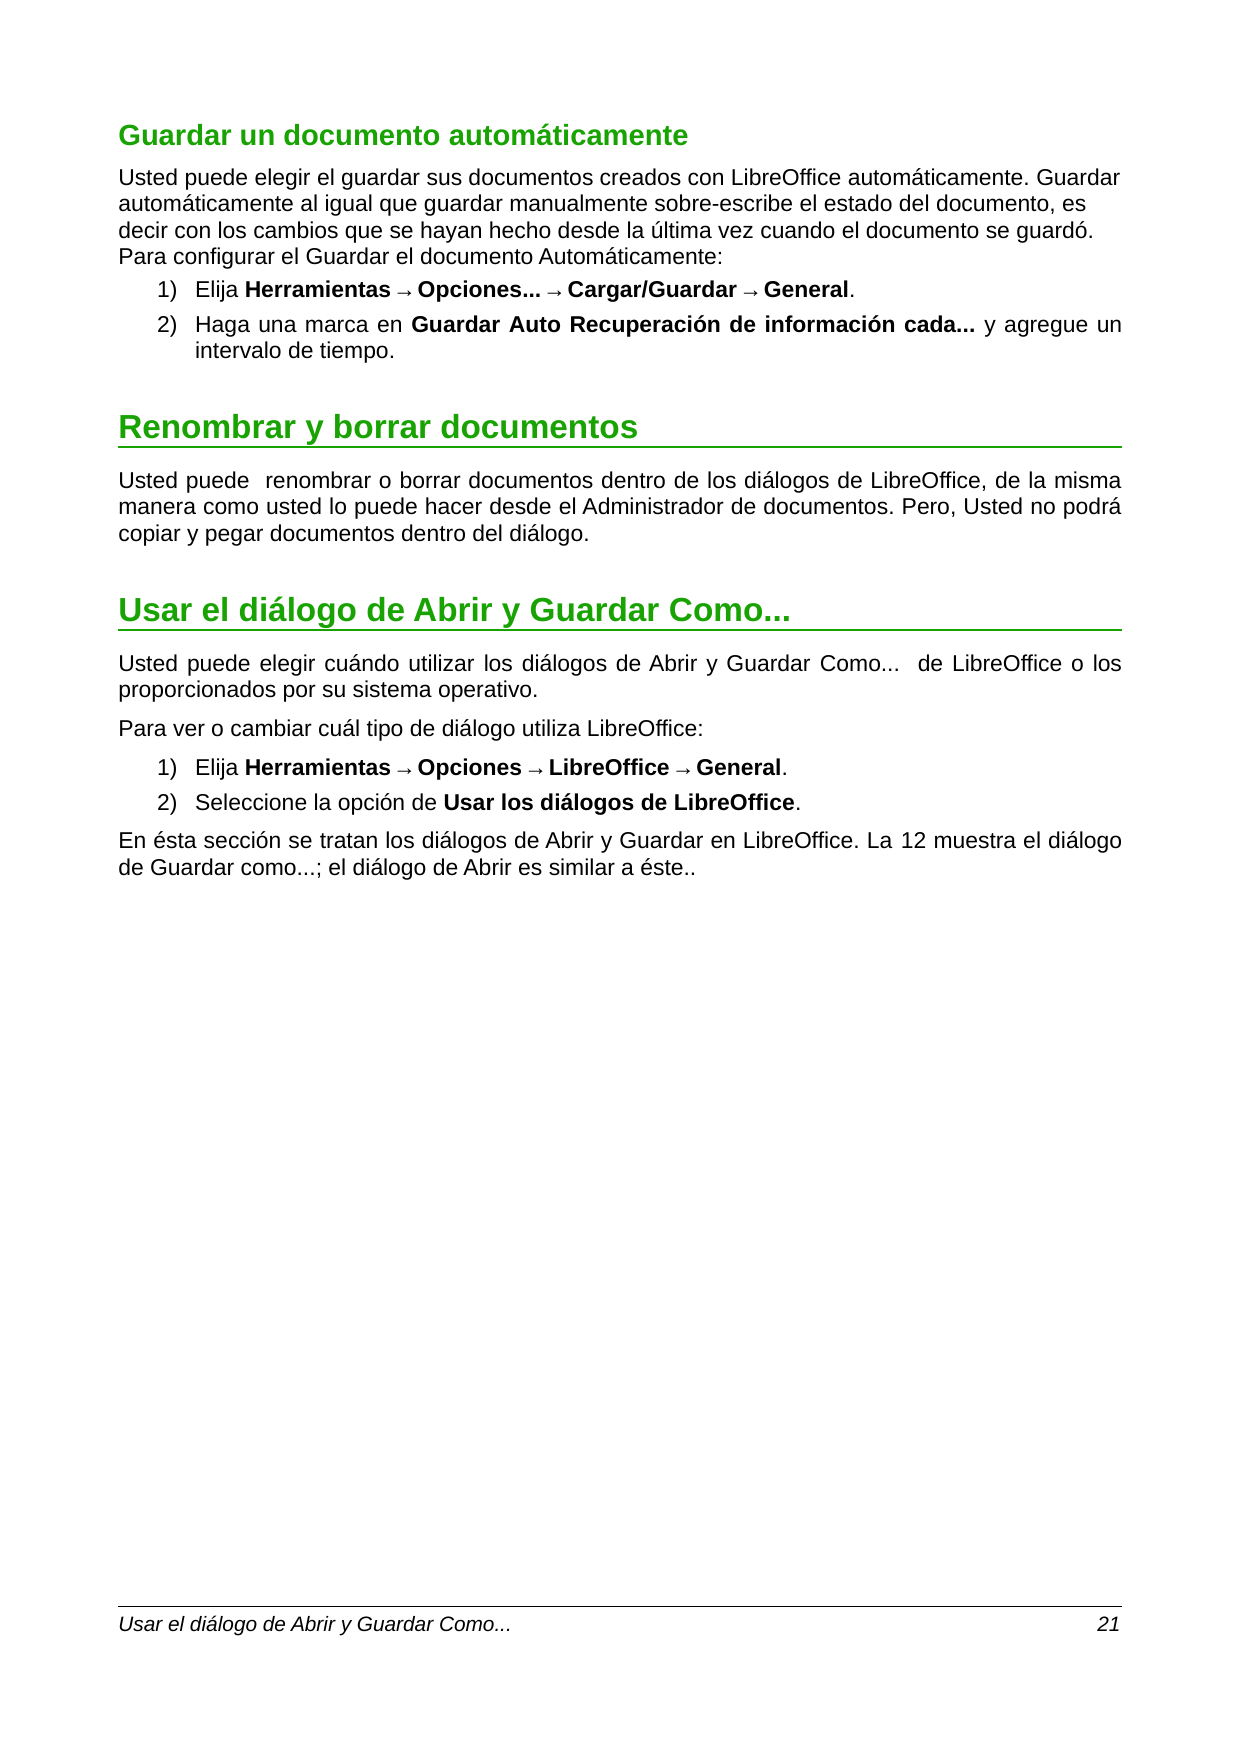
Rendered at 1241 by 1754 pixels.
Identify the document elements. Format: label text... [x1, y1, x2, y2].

text Usted puede renombrar o borrar documentos dentro de los diálogos de LibreOffice, de la misma manera como usted lo puede hacer desde el Administrador de documentos. Pero, Usted no podrá copiar y pegar documentos dentro del diálogo. [118, 467, 1122, 546]
subtitle Usar el diálogo de Abrir y Guardar Como... [118, 590, 1122, 629]
subtitle Renombrar y borrar documentos [118, 408, 1122, 446]
list Seleccione la opción de Usar los diálogos de LibreOffice. [177, 788, 1122, 815]
list Elija Herramientas → Opciones → LibreOffice → General. [177, 754, 1122, 782]
list Elija Herramientas → Opciones... → Cargar/Guardar → General. [177, 276, 1122, 304]
subtitle Guardar un documento automáticamente [118, 118, 1122, 152]
text Para ver o cambiar cuál tipo de diálogo utiliza LibreOffice: [118, 715, 1122, 741]
text En ésta sección se tratan los diálogos de Abrir y Guardar en LibreOffice. La Figura 12 muestra el diálogo de Guardar como...; el diálogo de Abrir es similar a éste.. [118, 827, 1122, 880]
list Haga una marca en Guardar Auto Recuperación de información cada... y agregue un intervalo de tiempo. [177, 311, 1122, 363]
list Usted puede elegir el guardar sus documentos creados con LibreOffice automáticamente. Guardar automáticamente al igual que guardar manualmente sobre-escribe el estado del documento, es decir con los cambios que se hayan hecho desde la última vez cuando el documento se guardó. Para configurar el Guardar el documento Automáticamente: [118, 164, 1122, 269]
text Usted puede elegir cuándo utilizar los diálogos de Abrir y Guardar Como... de LibreOffice o los proporcionados por su sistema operativo. [118, 650, 1122, 702]
